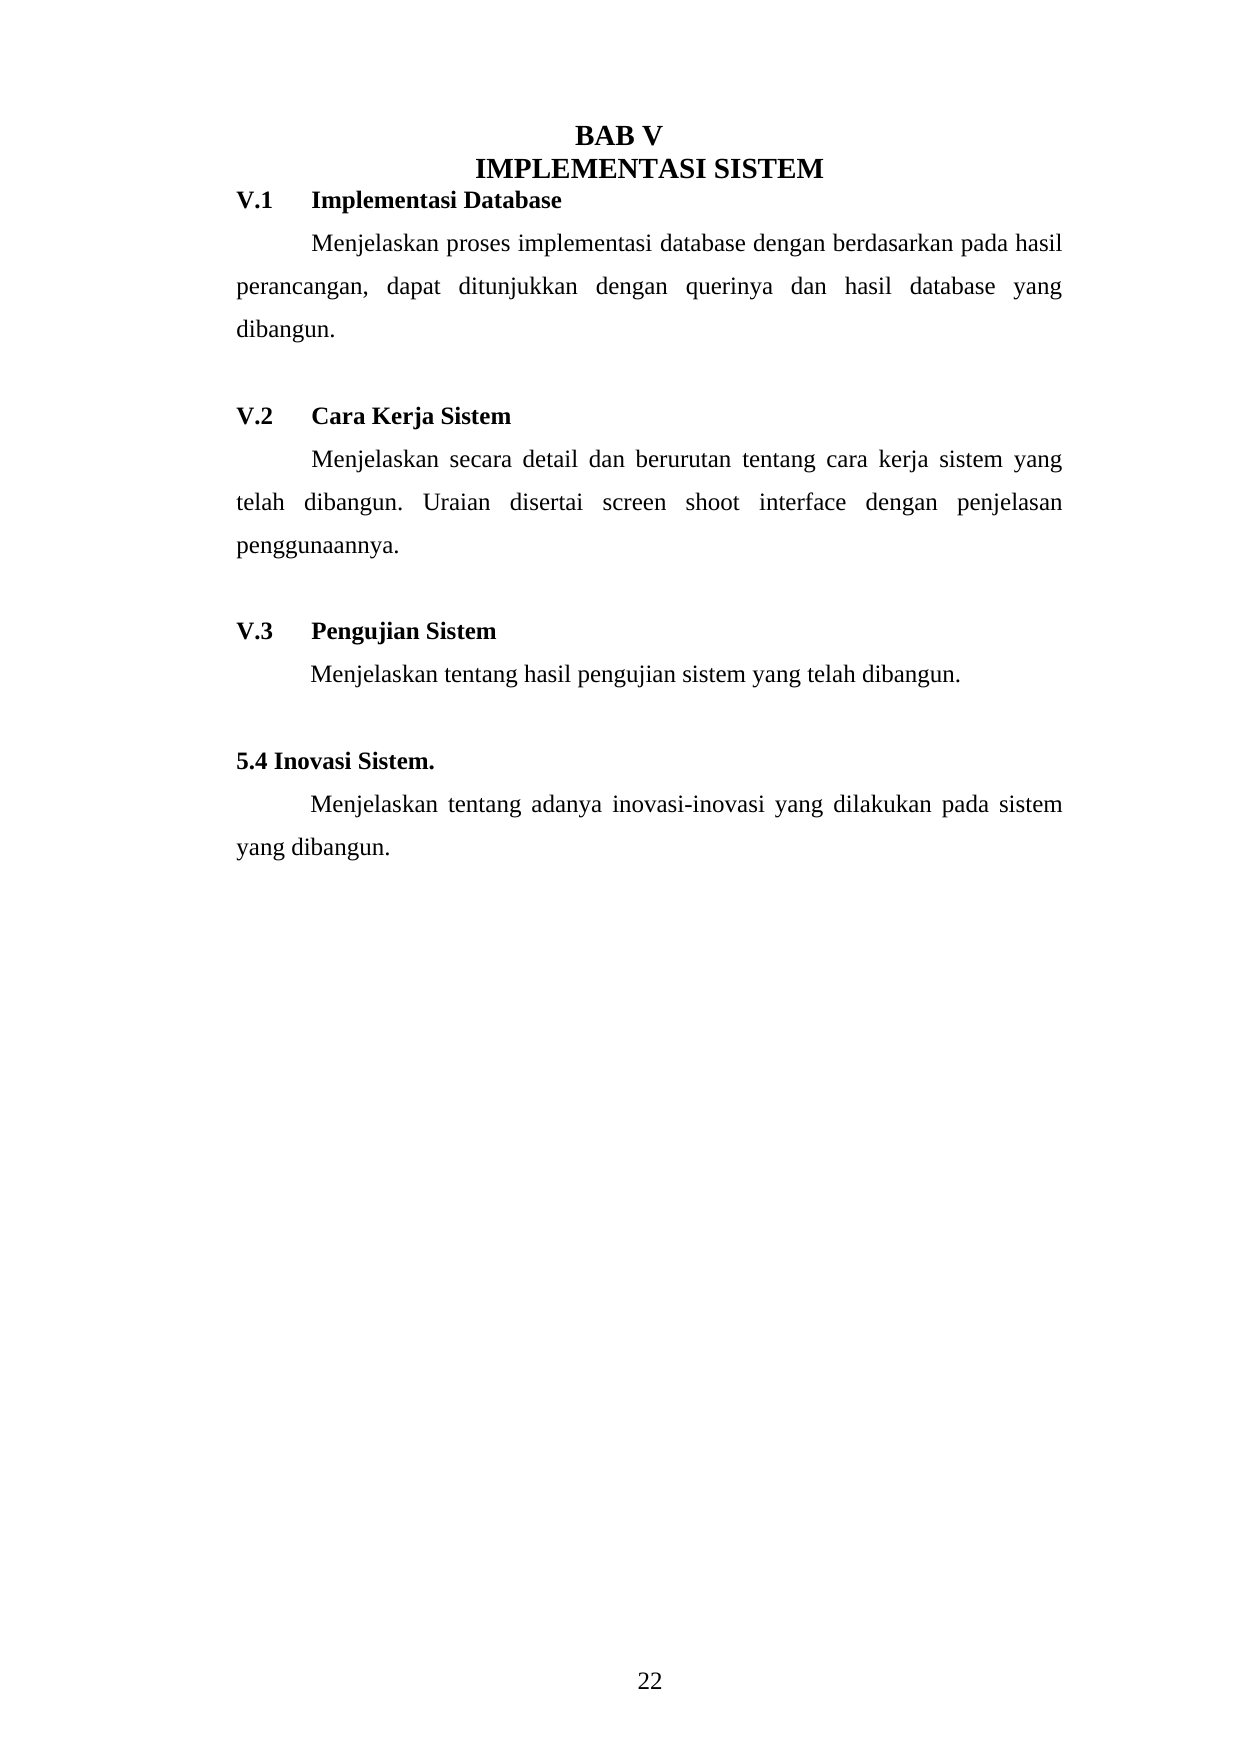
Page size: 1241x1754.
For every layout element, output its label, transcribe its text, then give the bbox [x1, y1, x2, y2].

text 5.4 Inovasi Sistem. [236, 746, 1063, 774]
subtitle Implementasi Database [236, 185, 1063, 214]
text Menjelaskan tentang hasil pengujian sistem yang telah dibangun. [236, 659, 1063, 688]
text Menjelaskan tentang adanya inovasi-inovasi yang dilakukan pada sistem yang dibangun. [236, 789, 1063, 861]
subtitle Cara Kerja Sistem [236, 401, 1063, 429]
subtitle Pengujian Sistem [236, 616, 1063, 645]
subtitle IMPLEMENTASI SISTEM [236, 118, 1063, 185]
text Menjelaskan proses implementasi database dengan berdasarkan pada hasil perancangan, dapat ditunjukkan dengan querinya dan hasil database yang dibangun. [236, 228, 1063, 343]
text Menjelaskan secara detail dan berurutan tentang cara kerja sistem yang telah dibangun. Uraian disertai screen shoot interface dengan penjelasan penggunaannya. [236, 444, 1063, 559]
